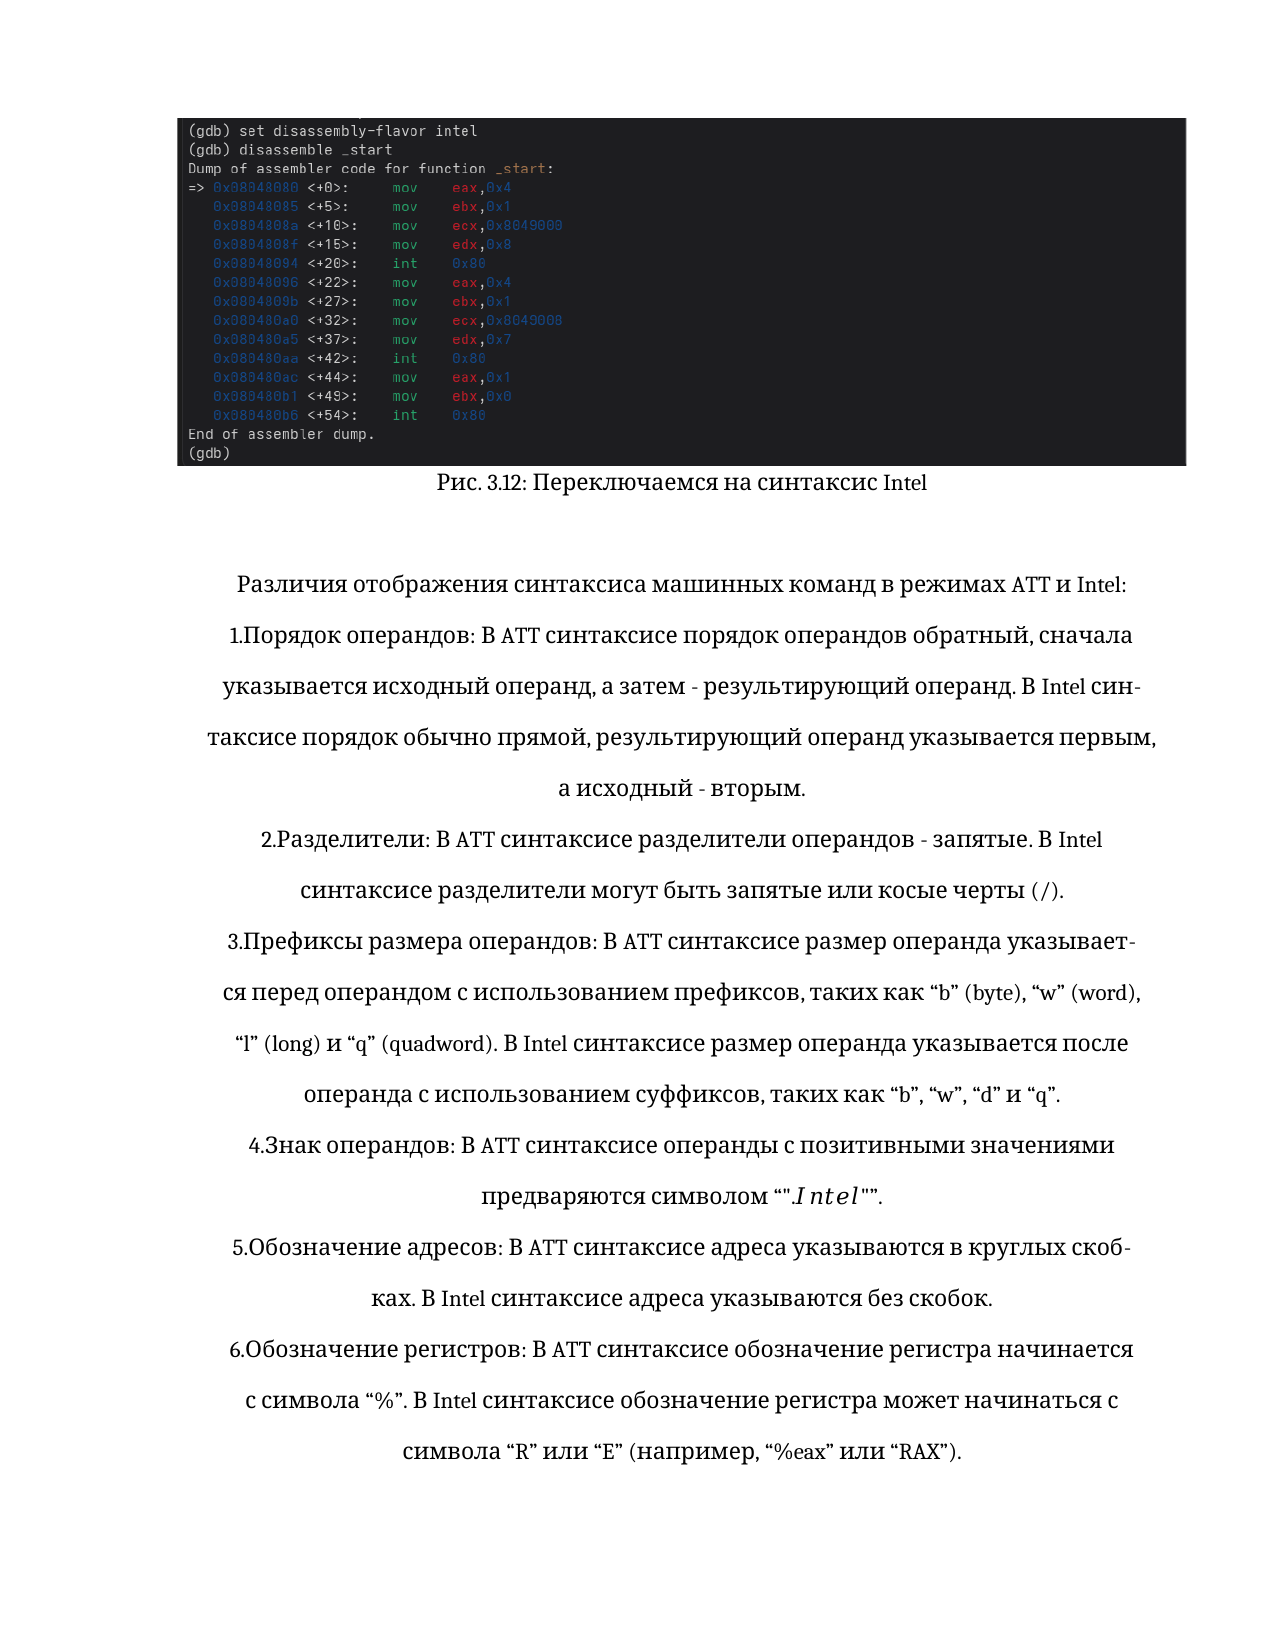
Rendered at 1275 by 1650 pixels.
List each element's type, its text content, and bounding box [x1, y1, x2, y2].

text указывается исходный операнд, а затем - результирующий операнд. В Intel син- [177, 673, 1186, 700]
text 5.Обозначение адресов: В ATT синтаксисе адреса указываются в круглых скоб- [177, 1235, 1186, 1261]
text 6.Обозначение регистров: В ATT синтаксисе обозначение регистра начинается [177, 1337, 1186, 1363]
text с символа “%”. В Intel синтаксисе обозначение регистра может начинаться с [177, 1388, 1186, 1414]
text 4.Знак операндов: В ATT синтаксисе операнды с позитивными значениями [177, 1133, 1186, 1159]
text предваряются символом “".𝐼𝑛𝑡𝑒𝑙"”. [177, 1184, 1186, 1210]
text 3.Префиксы размера операндов: В ATT синтаксисе размер операнда указывает- [177, 929, 1186, 955]
text 2.Разделители: В ATT синтаксисе разделители операндов - запятые. В Intel [177, 827, 1186, 853]
text 1.Порядок операндов: В ATT синтаксисе порядок операндов обратный, сначала [177, 622, 1186, 649]
picture [177, 118, 1187, 466]
text а исходный - вторым. [177, 776, 1186, 802]
text синтаксисе разделители могут быть запятые или косые черты (/). [177, 878, 1186, 904]
text символа “R” или “E” (например, “%eax” или “RAX”). [177, 1439, 1186, 1466]
text ся перед операндом с использованием префиксов, таких как “b” (byte), “w” (word), [177, 980, 1186, 1006]
text операнда с использованием суффиксов, таких как “b”, “w”, “d” и “q”. [177, 1082, 1186, 1108]
text “l” (long) и “q” (quadword). В Intel синтаксисе размер операнда указывается после [177, 1031, 1186, 1057]
text Различия отображения синтаксиса машинных команд в режимах ATT и Intel: [177, 571, 1186, 598]
text Рис. 3.12: Переключаемся на синтаксис Intel [177, 466, 1186, 496]
text ках. В Intel синтаксисе адреса указываются без скобок. [177, 1286, 1186, 1312]
text таксисе порядок обычно прямой, результирующий операнд указывается первым, [177, 724, 1186, 751]
